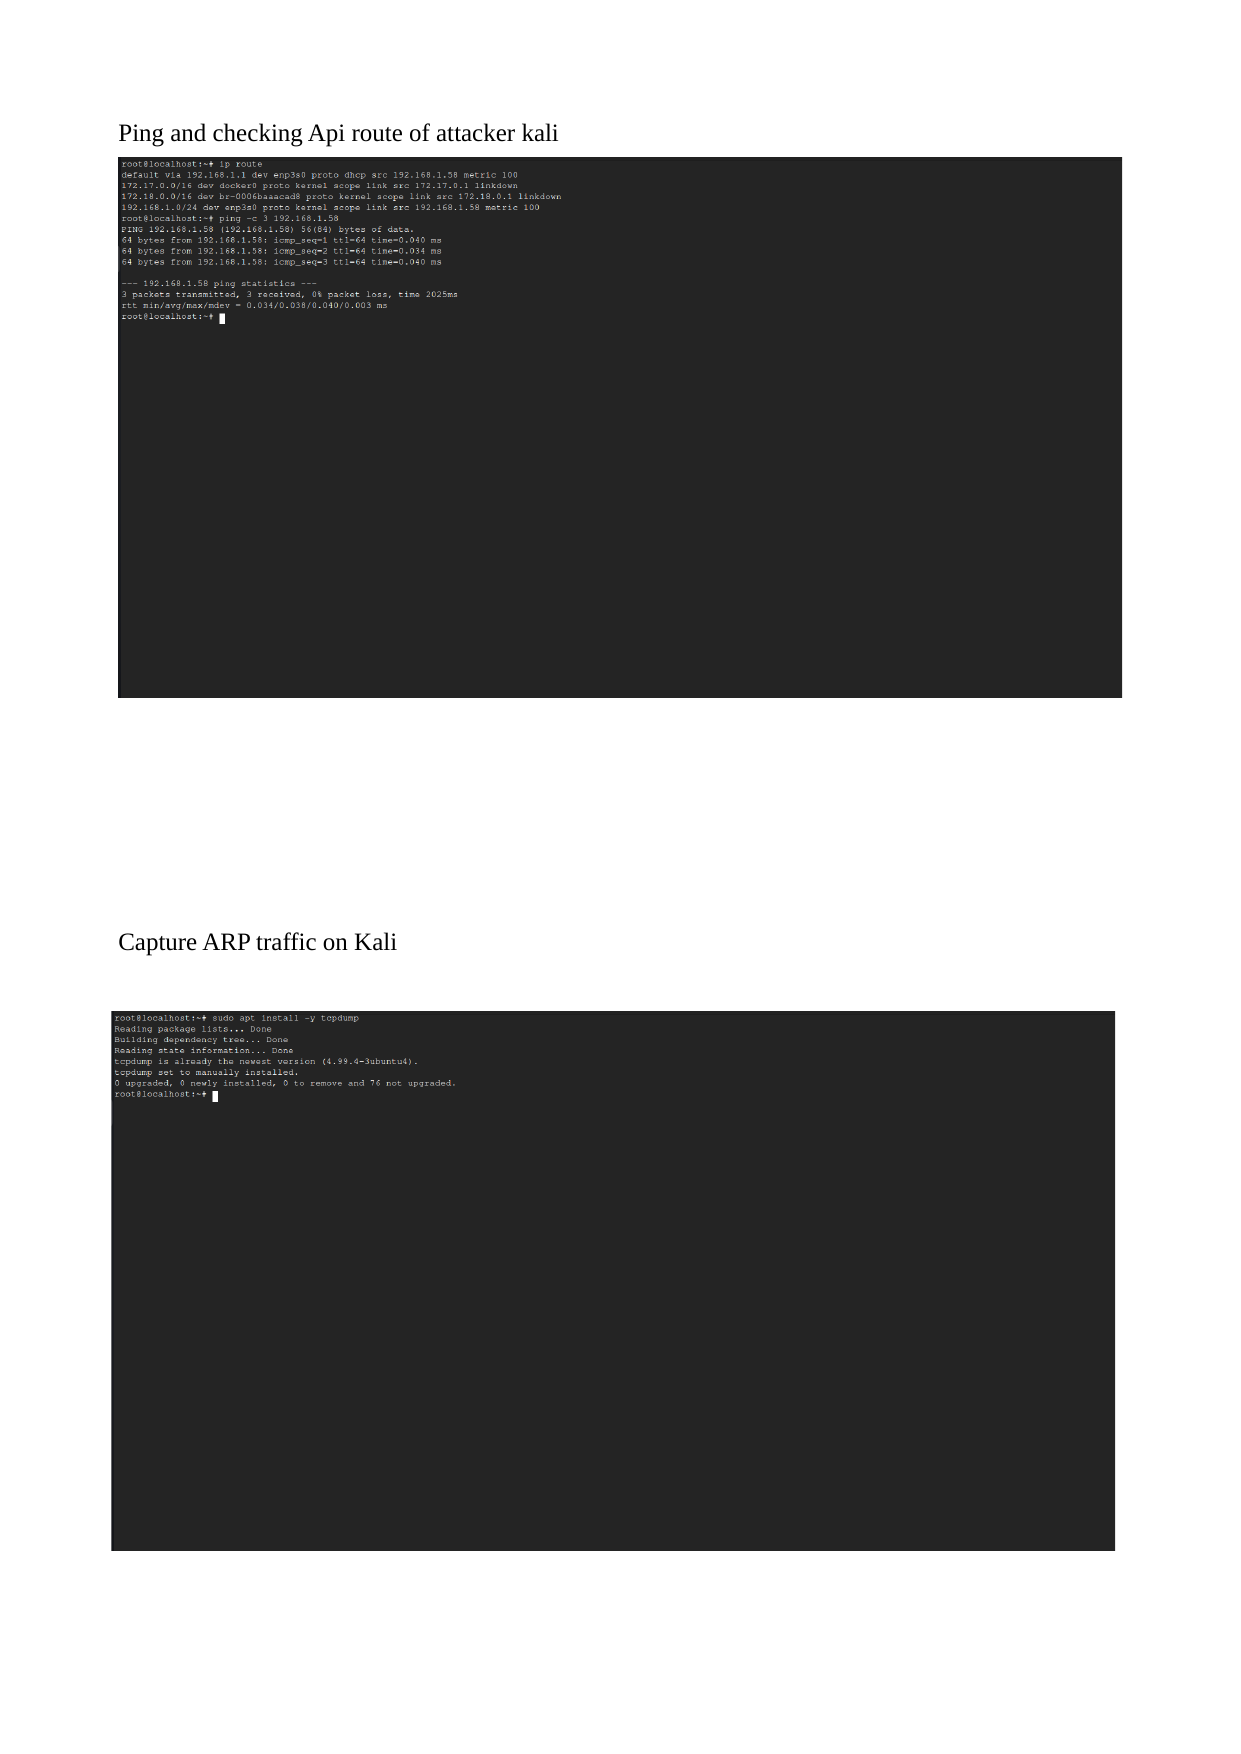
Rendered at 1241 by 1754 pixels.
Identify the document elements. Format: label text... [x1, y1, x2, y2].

picture [118, 157, 1123, 698]
text Ping and checking Api route of attacker kali [118, 118, 1122, 157]
picture [111, 1011, 1116, 1551]
text [118, 698, 1122, 841]
text Capture ARP traffic on Kali [118, 927, 1122, 956]
